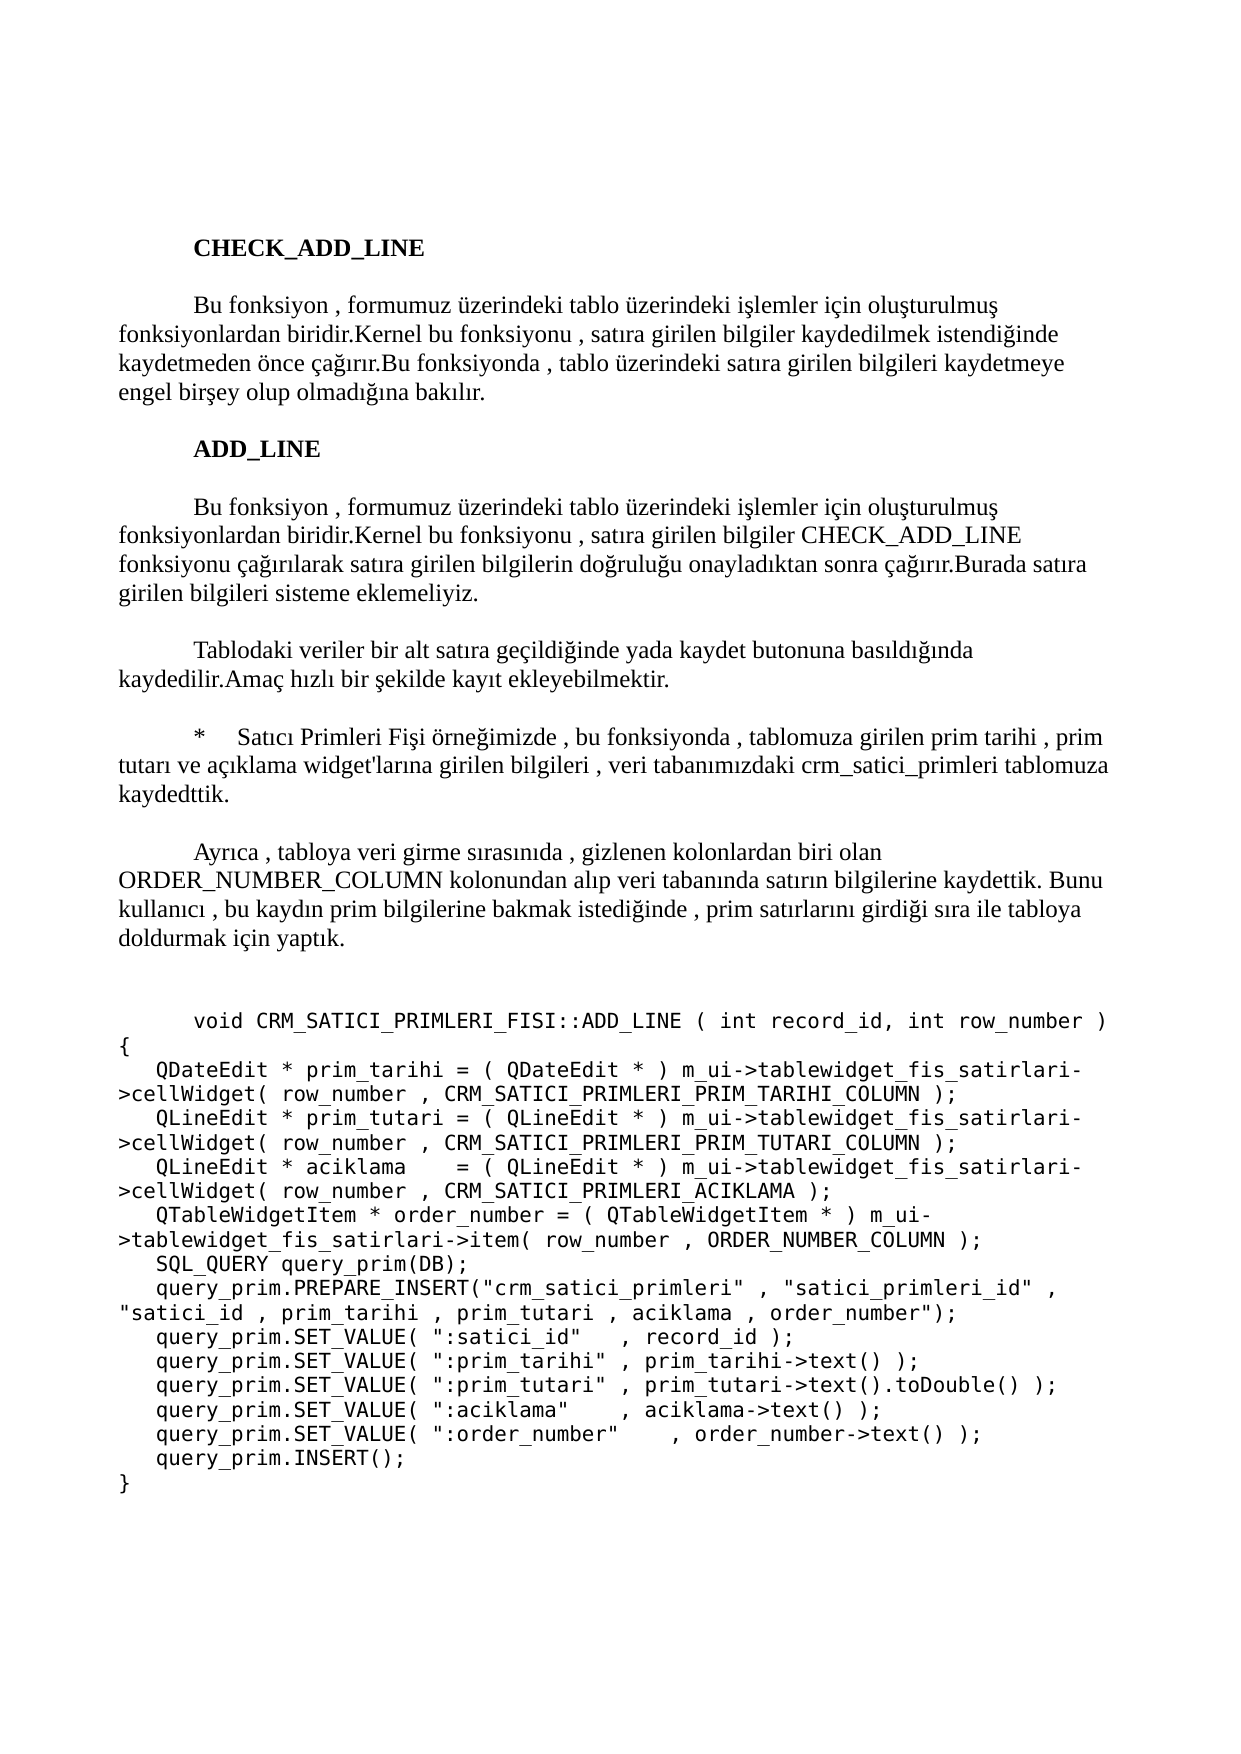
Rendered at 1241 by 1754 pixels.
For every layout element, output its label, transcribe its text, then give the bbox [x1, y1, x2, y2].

text Bu fonksiyon , formumuz üzerindeki tablo üzerindeki işlemler için oluşturulmuş fonksiyonlardan biridir.Kernel bu fonksiyonu , satıra girilen bilgiler kaydedilmek istendiğinde kaydetmeden önce çağırır.Bu fonksiyonda , tablo üzerindeki satıra girilen bilgileri kaydetmeye engel birşey olup olmadığına bakılır. [118, 291, 1122, 406]
text query_prim.SET_VALUE( ":satici_id" , record_id ); [118, 1325, 1122, 1349]
text CHECK_ADD_LINE [118, 233, 1122, 262]
text query_prim.SET_VALUE( ":order_number" , order_number->text() ); [118, 1422, 1122, 1446]
text * Satıcı Primleri Fişi örneğimizde , bu fonksiyonda , tablomuza girilen prim tarihi , prim tutarı ve açıklama widget'larına girilen bilgileri , veri tabanımızdaki crm_satici_primleri tablomuza kaydedttik. [118, 722, 1122, 808]
text SQL_QUERY query_prim(DB); [118, 1252, 1122, 1276]
text QDateEdit * prim_tarihi = ( QDateEdit * ) m_ui->tablewidget_fis_satirlari->cellWidget( row_number , CRM_SATICI_PRIMLERI_PRIM_TARIHI_COLUMN ); [118, 1058, 1122, 1106]
text } [118, 1471, 1122, 1495]
text QTableWidgetItem * order_number = ( QTableWidgetItem * ) m_ui->tablewidget_fis_satirlari->item( row_number , ORDER_NUMBER_COLUMN ); [118, 1203, 1122, 1252]
text QLineEdit * aciklama = ( QLineEdit * ) m_ui->tablewidget_fis_satirlari->cellWidget( row_number , CRM_SATICI_PRIMLERI_ACIKLAMA ); [118, 1155, 1122, 1203]
text query_prim.SET_VALUE( ":prim_tarihi" , prim_tarihi->text() ); [118, 1349, 1122, 1373]
text Ayrıca , tabloya veri girme sırasınıda , gizlenen kolonlardan biri olan ORDER_NUMBER_COLUMN kolonundan alıp veri tabanında satırın bilgilerine kaydettik. Bunu kullanıcı , bu kaydın prim bilgilerine bakmak istediğinde , prim satırlarını girdiği sıra ile tabloya doldurmak için yaptık. [118, 837, 1122, 952]
text { [118, 1034, 1122, 1058]
text Tablodaki veriler bir alt satıra geçildiğinde yada kaydet butonuna basıldığında kaydedilir.Amaç hızlı bir şekilde kayıt ekleyebilmektir. [118, 636, 1122, 693]
text QLineEdit * prim_tutari = ( QLineEdit * ) m_ui->tablewidget_fis_satirlari->cellWidget( row_number , CRM_SATICI_PRIMLERI_PRIM_TUTARI_COLUMN ); [118, 1106, 1122, 1155]
text query_prim.SET_VALUE( ":aciklama" , aciklama->text() ); [118, 1398, 1122, 1422]
text query_prim.PREPARE_INSERT("crm_satici_primleri" , "satici_primleri_id" , "satici_id , prim_tarihi , prim_tutari , aciklama , order_number"); [118, 1276, 1122, 1325]
text ADD_LINE [118, 434, 1122, 463]
text Bu fonksiyon , formumuz üzerindeki tablo üzerindeki işlemler için oluşturulmuş fonksiyonlardan biridir.Kernel bu fonksiyonu , satıra girilen bilgiler CHECK_ADD_LINE fonksiyonu çağırılarak satıra girilen bilgilerin doğruluğu onayladıktan sonra çağırır.Burada satıra girilen bilgileri sisteme eklemeliyiz. [118, 492, 1122, 607]
text void CRM_SATICI_PRIMLERI_FISI::ADD_LINE ( int record_id, int row_number ) [118, 1009, 1122, 1034]
text query_prim.SET_VALUE( ":prim_tutari" , prim_tutari->text().toDouble() ); [118, 1373, 1122, 1398]
text query_prim.INSERT(); [118, 1446, 1122, 1471]
